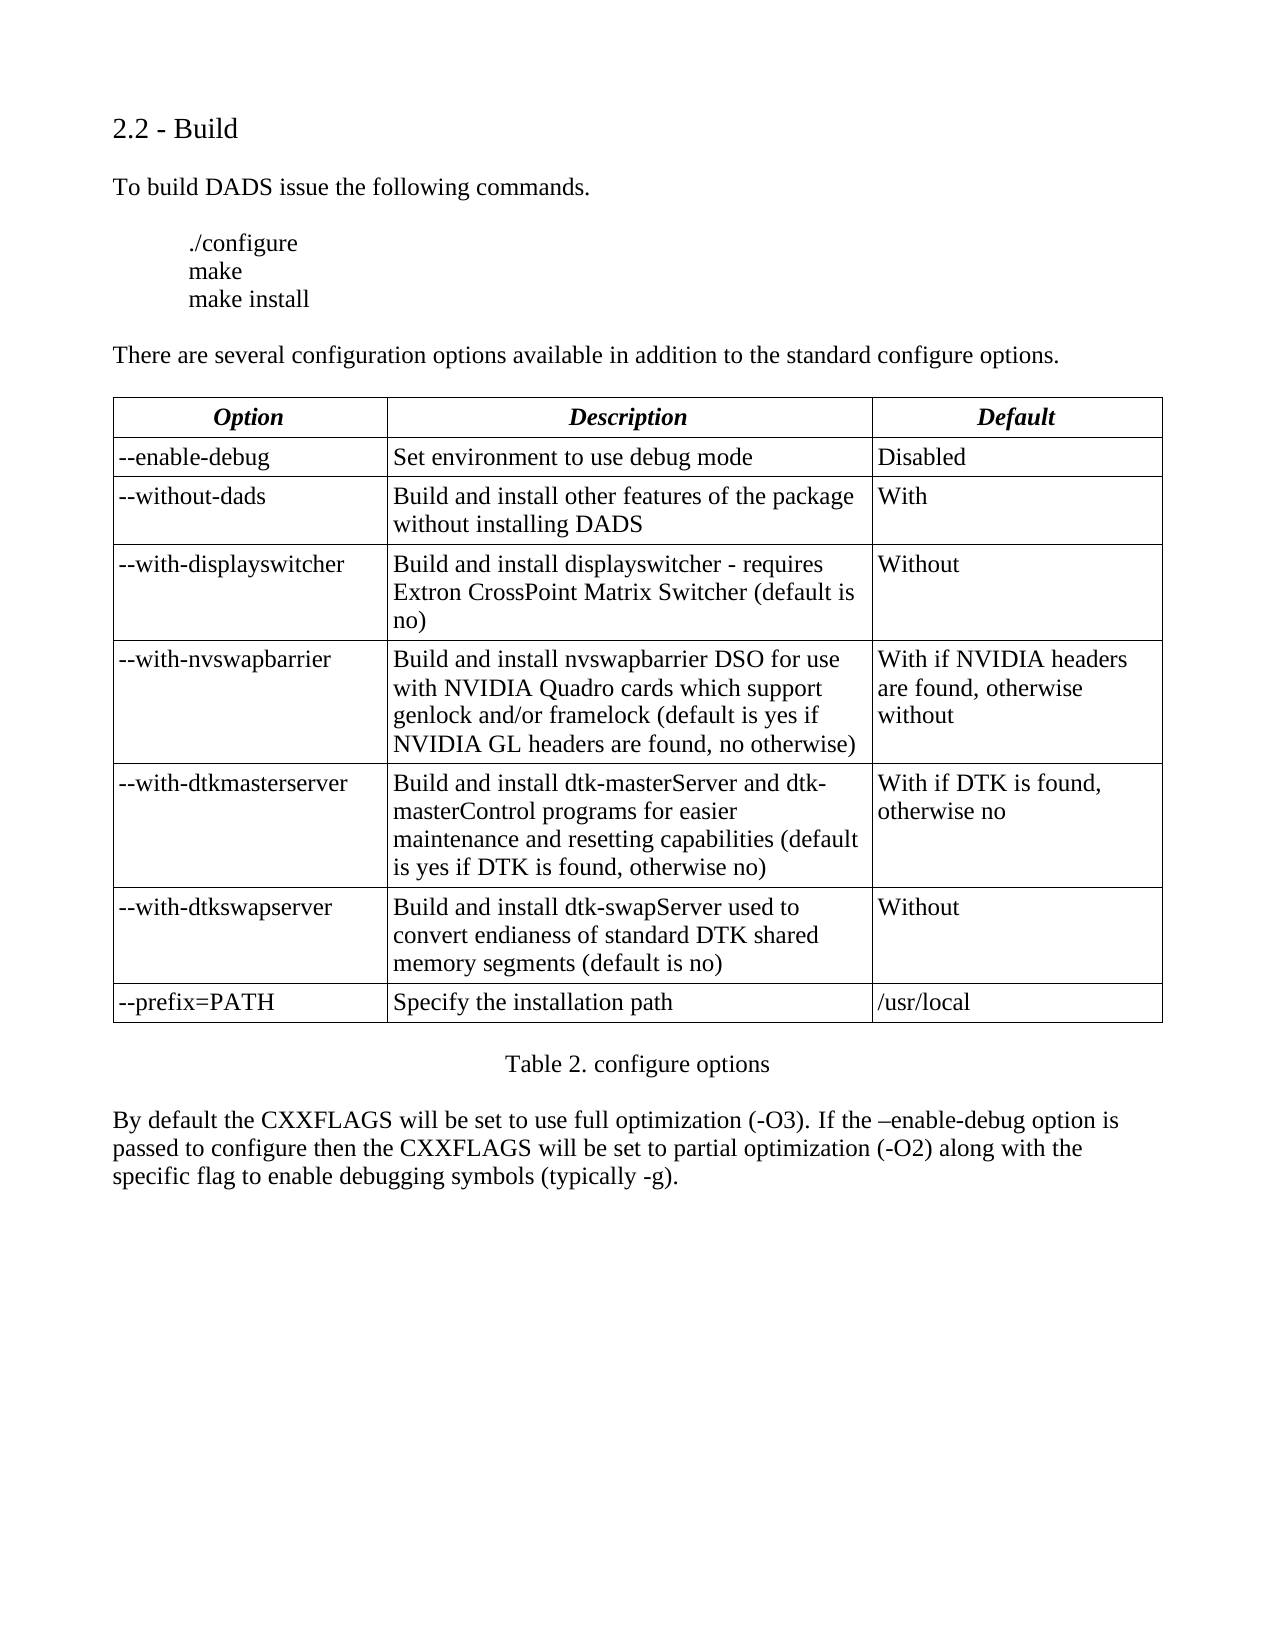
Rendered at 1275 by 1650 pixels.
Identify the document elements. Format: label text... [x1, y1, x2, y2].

table_cell --with-nvswapbarrier [114, 641, 387, 763]
text ./configure [112, 229, 1162, 257]
table_header Description [388, 398, 872, 437]
table_cell Specify the installation path [388, 984, 872, 1022]
text make [112, 257, 1162, 285]
table_cell With if DTK is found, otherwise no [873, 764, 1162, 887]
table_cell --enable-debug [114, 438, 387, 476]
table_cell --with-displayswitcher [114, 545, 387, 640]
table_cell Build and install dtk-swapServer used to convert endianess of standard DTK shared memory segments (default is no) [388, 888, 872, 983]
table_cell --prefix=PATH [114, 984, 387, 1022]
text There are several configuration options available in addition to the standard configure options. [112, 341, 1162, 369]
table_cell Build and install nvswapbarrier DSO for use with NVIDIA Quadro cards which support genlock and/or framelock (default is yes if NVIDIA GL headers are found, no otherwise) [388, 641, 872, 763]
text make install [112, 285, 1162, 313]
text Table 2. configure options [112, 1050, 1162, 1078]
table_header Option [114, 398, 387, 437]
table_cell Build and install other features of the package without installing DADS [388, 477, 872, 544]
table_cell With if NVIDIA headers are found, otherwise without [873, 641, 1162, 763]
table_cell Without [873, 545, 1162, 640]
table_header Default [873, 398, 1162, 437]
text 2.2 - Build [112, 112, 1162, 145]
table_cell --with-dtkswapserver [114, 888, 387, 983]
table_cell Disabled [873, 438, 1162, 476]
table_cell /usr/local [873, 984, 1162, 1022]
table_cell Build and install displayswitcher - requires Extron CrossPoint Matrix Switcher (default is no) [388, 545, 872, 640]
table_cell --with-dtkmasterserver [114, 764, 387, 887]
table_cell Set environment to use debug mode [388, 438, 872, 476]
text To build DADS issue the following commands. [112, 173, 1162, 201]
table_cell --without-dads [114, 477, 387, 544]
table_cell Build and install dtk-masterServer and dtk-masterControl programs for easier maintenance and resetting capabilities (default is yes if DTK is found, otherwise no) [388, 764, 872, 887]
table_cell With [873, 477, 1162, 544]
text By default the CXXFLAGS will be set to use full optimization (-O3). If the –enable-debug option is passed to configure then the CXXFLAGS will be set to partial optimization (-O2) along with the specific flag to enable debugging symbols (typically -g). [112, 1106, 1162, 1190]
table_cell Without [873, 888, 1162, 983]
